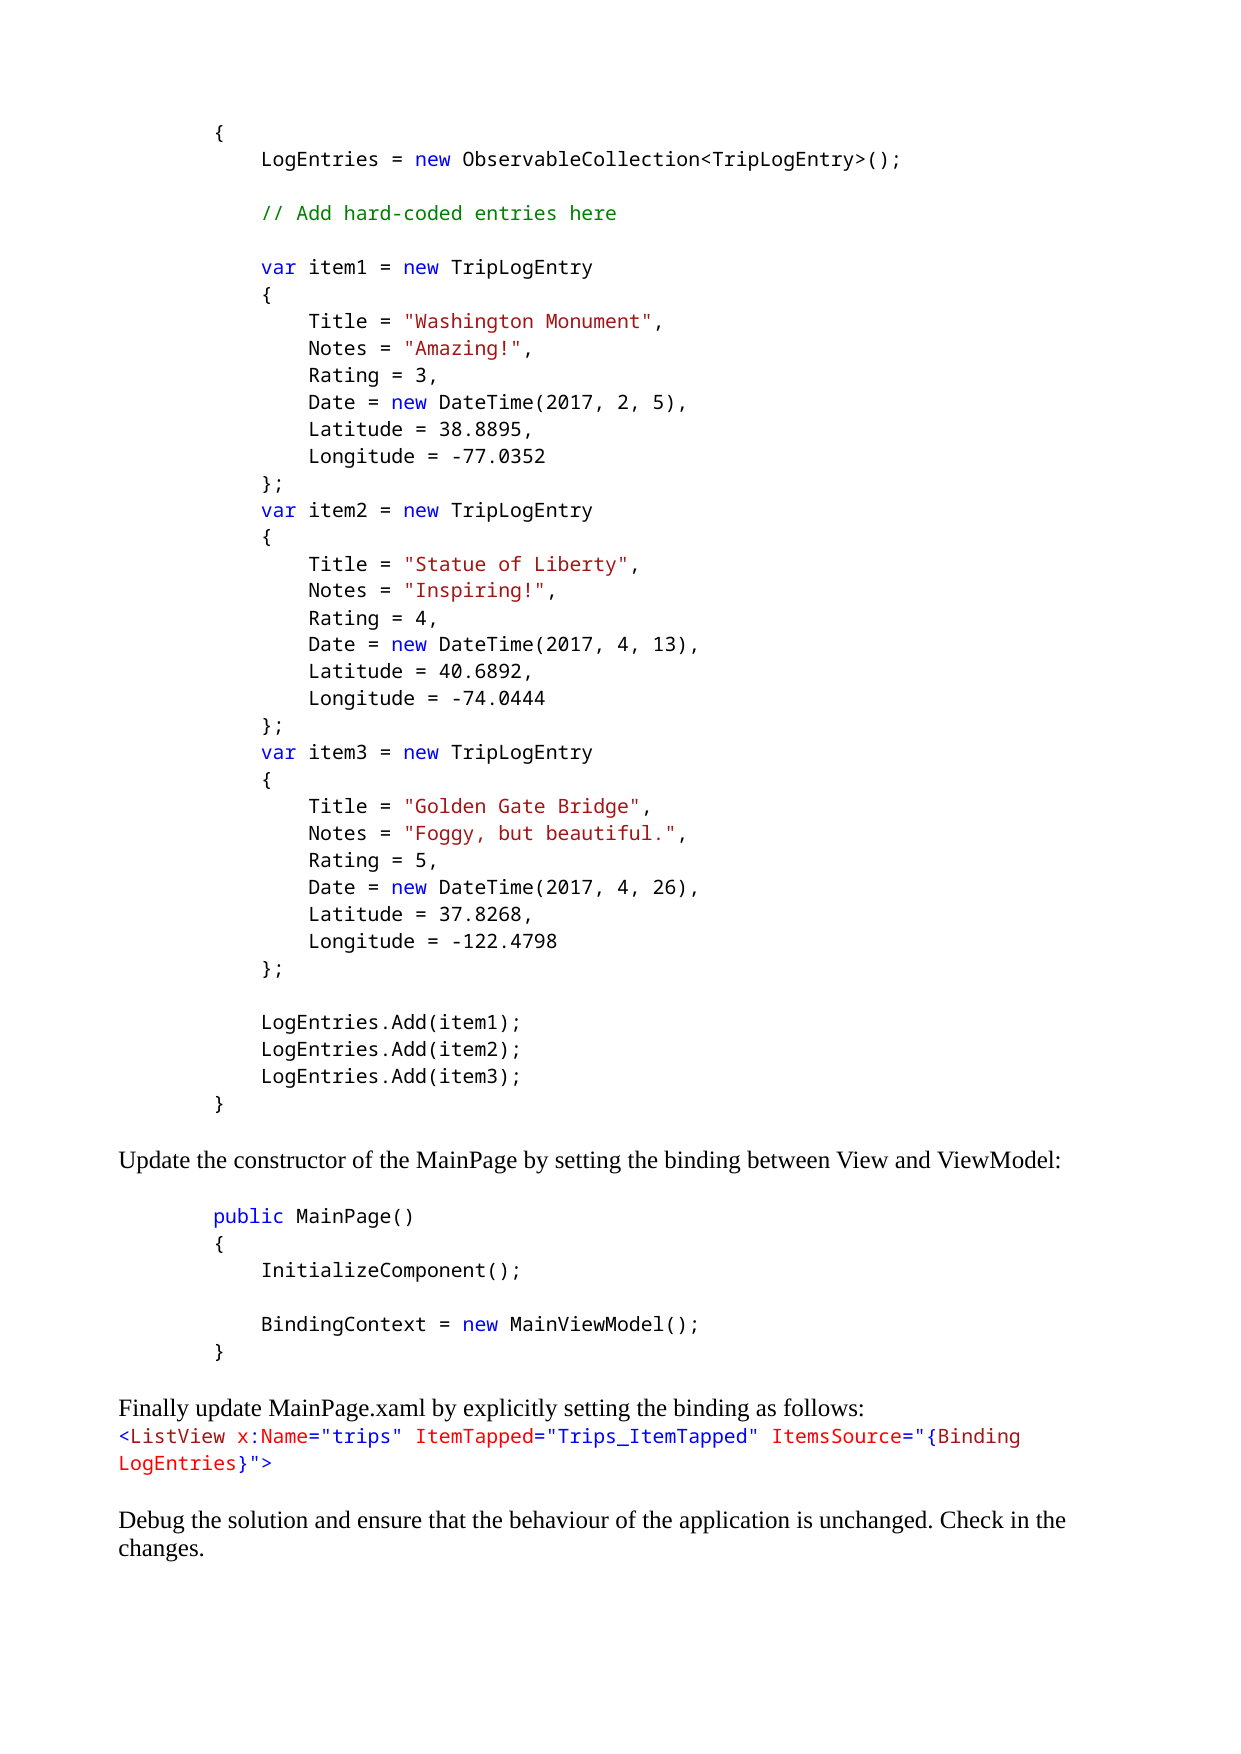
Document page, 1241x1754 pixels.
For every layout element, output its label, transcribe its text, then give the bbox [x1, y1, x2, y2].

text { [118, 523, 1122, 550]
text <ListView x:Name="trips" ItemTapped="Trips_ItemTapped" ItemsSource="{Binding LogEntries}"> [118, 1422, 1122, 1476]
text Notes = "Amazing!", [118, 334, 1122, 361]
text var item1 = new TripLogEntry [118, 253, 1122, 280]
text { [118, 280, 1122, 307]
text Debug the solution and ensure that the behaviour of the application is unchanged. Check in the changes. [118, 1505, 1122, 1562]
text public MainPage() [118, 1203, 1122, 1229]
text }; [118, 712, 1122, 739]
text Date = new DateTime(2017, 4, 13), [118, 631, 1122, 658]
text Notes = "Inspiring!", [118, 577, 1122, 604]
text }; [118, 469, 1122, 496]
text Title = "Washington Monument", [118, 307, 1122, 334]
text LogEntries = new ObservableCollection<TripLogEntry>(); [118, 145, 1122, 172]
text Latitude = 38.8895, [118, 415, 1122, 442]
text LogEntries.Add(item2); [118, 1035, 1122, 1062]
text } [118, 1089, 1122, 1116]
text Finally update MainPage.xaml by explicitly setting the binding as follows: [118, 1393, 1122, 1422]
text }; [118, 954, 1122, 981]
text Update the constructor of the MainPage by setting the binding between View and ViewModel: [118, 1145, 1122, 1174]
text // Add hard-coded entries here [118, 199, 1122, 226]
text Date = new DateTime(2017, 2, 5), [118, 388, 1122, 415]
text { [118, 118, 1122, 145]
text BindingContext = new MainViewModel(); [118, 1311, 1122, 1337]
text Latitude = 37.8268, [118, 901, 1122, 927]
text { [118, 1229, 1122, 1257]
text } [118, 1337, 1122, 1364]
text Title = "Golden Gate Bridge", [118, 793, 1122, 819]
text InitializeComponent(); [118, 1257, 1122, 1283]
text Longitude = -77.0352 [118, 442, 1122, 469]
text var item3 = new TripLogEntry [118, 739, 1122, 766]
text LogEntries.Add(item1); [118, 1008, 1122, 1035]
text var item2 = new TripLogEntry [118, 496, 1122, 523]
text Latitude = 40.6892, [118, 658, 1122, 685]
text LogEntries.Add(item3); [118, 1062, 1122, 1089]
text Rating = 3, [118, 361, 1122, 388]
text Title = "Statue of Liberty", [118, 550, 1122, 577]
text Notes = "Foggy, but beautiful.", [118, 819, 1122, 847]
text Rating = 5, [118, 847, 1122, 873]
text Rating = 4, [118, 604, 1122, 631]
text Longitude = -122.4798 [118, 927, 1122, 954]
text { [118, 766, 1122, 793]
text Date = new DateTime(2017, 4, 26), [118, 873, 1122, 901]
text Longitude = -74.0444 [118, 685, 1122, 712]
